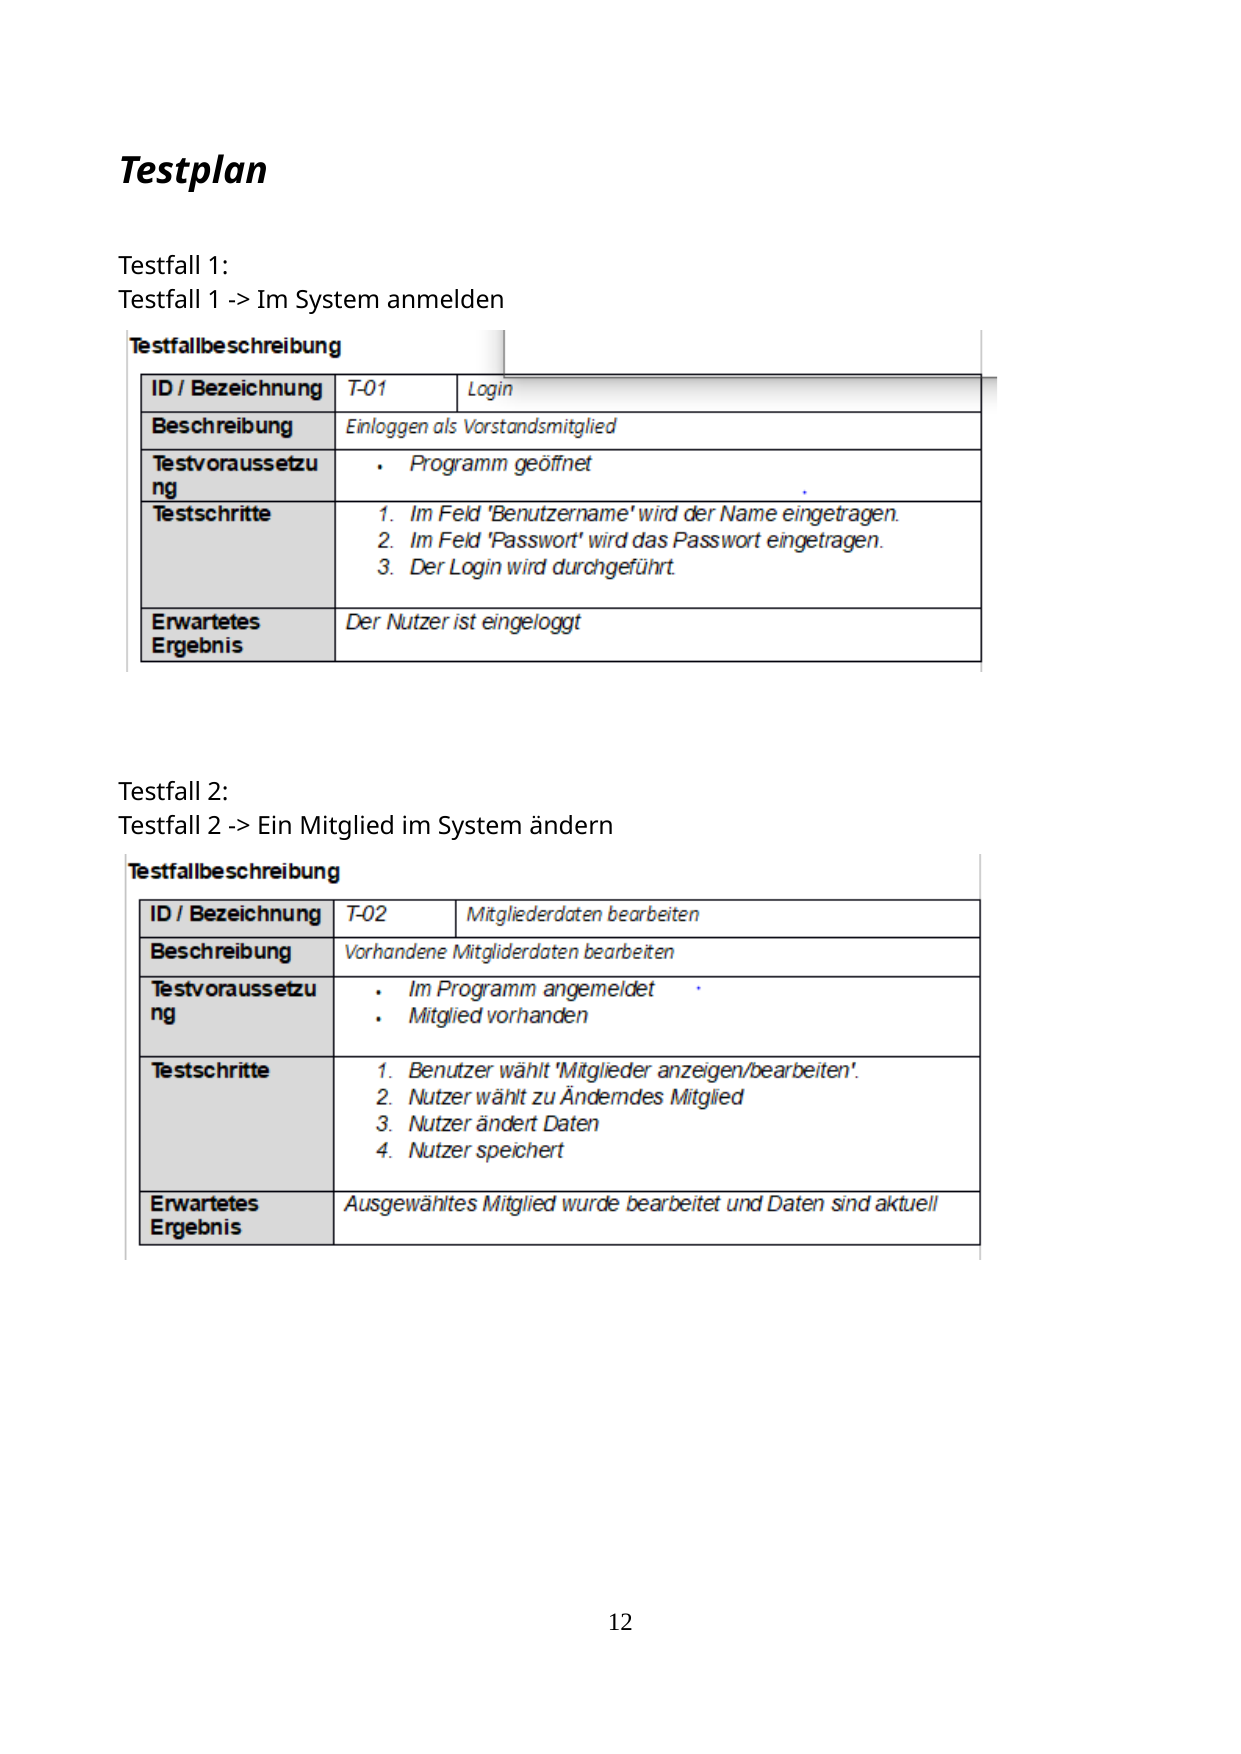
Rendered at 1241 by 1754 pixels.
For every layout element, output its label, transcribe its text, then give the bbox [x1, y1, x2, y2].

text Testfall 2 -> Ein Mitglied im System ändern [118, 808, 1122, 842]
picture [122, 854, 989, 1260]
text Testfall 1: [118, 248, 1122, 282]
text Testfall 2: [118, 773, 1122, 808]
subtitle Testplan [118, 143, 1122, 194]
text Testfall 1 -> Im System anmelden [118, 282, 1122, 316]
picture [125, 330, 998, 672]
